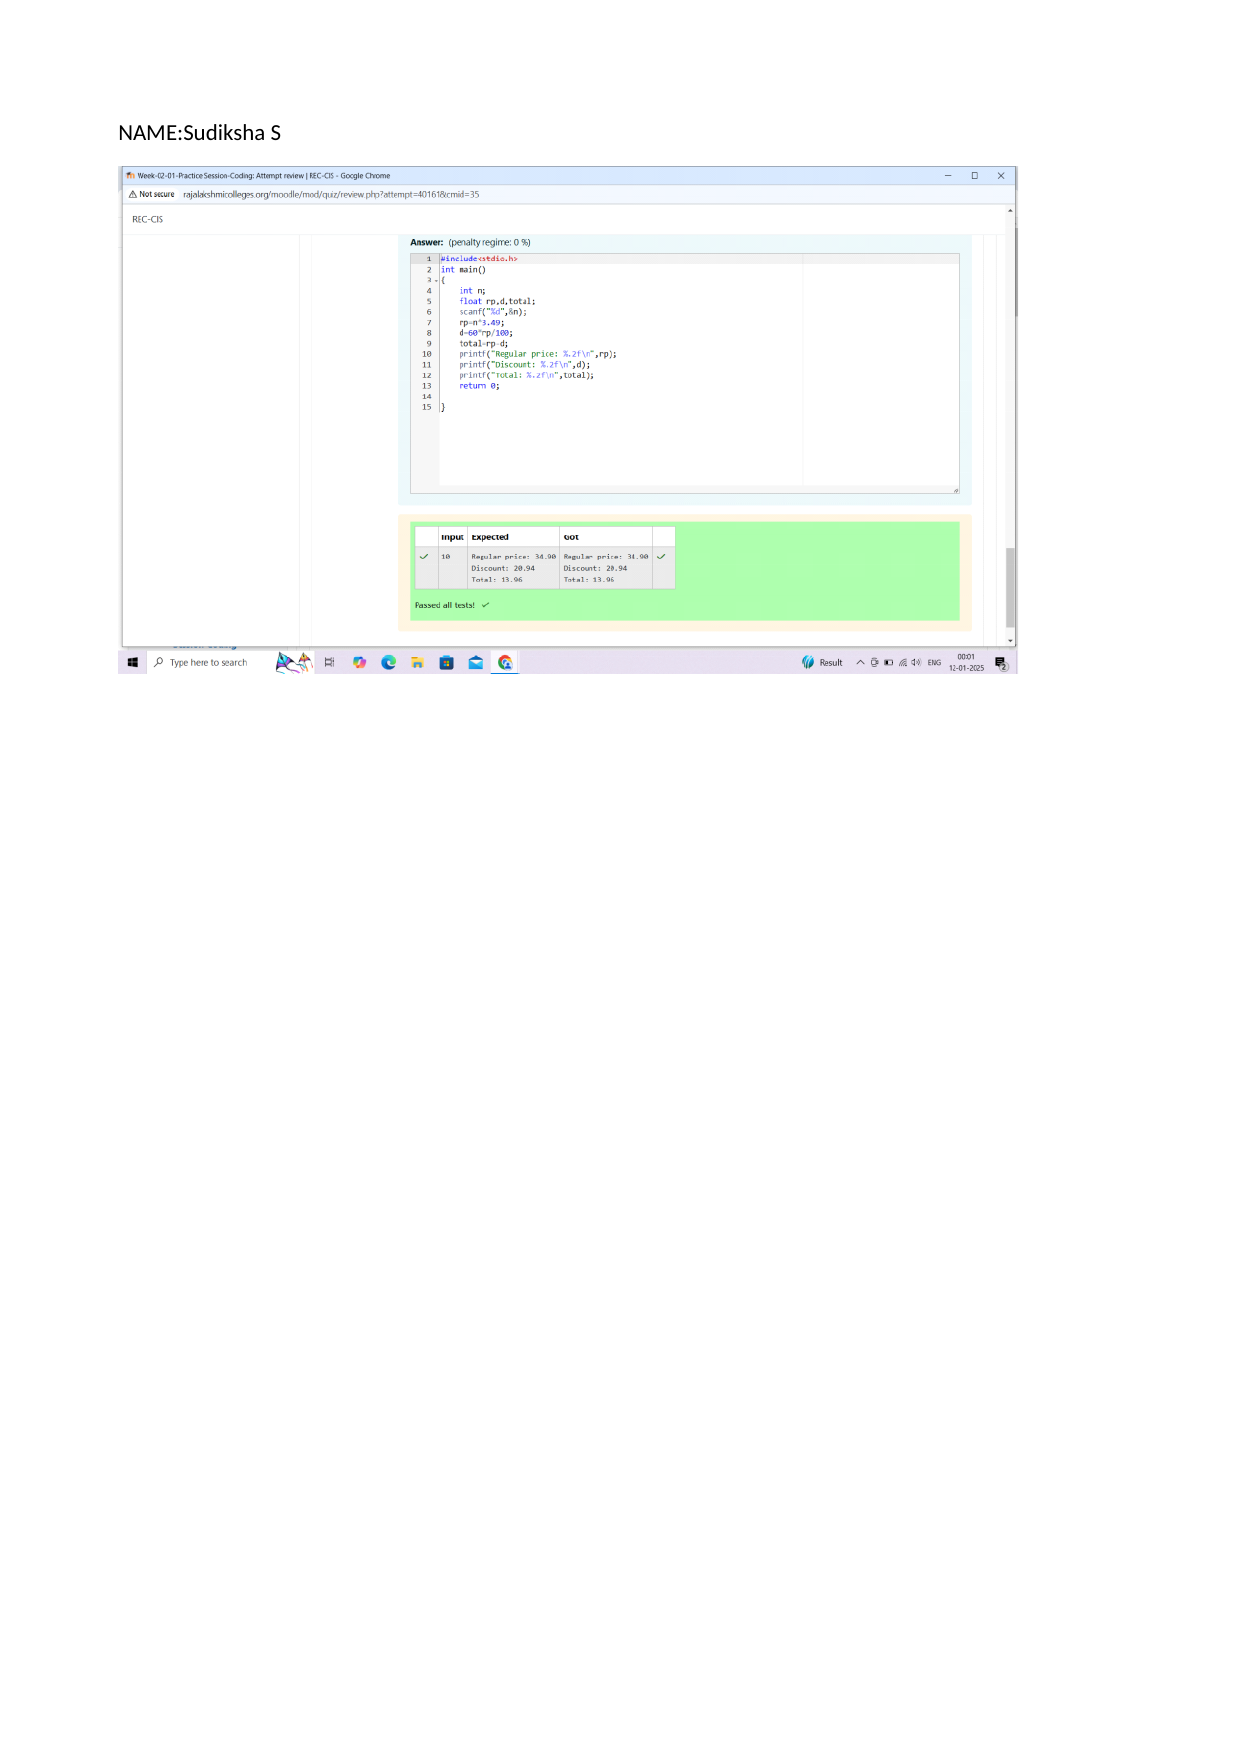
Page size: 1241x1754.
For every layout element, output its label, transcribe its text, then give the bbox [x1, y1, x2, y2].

text NAME:Sudiksha S [118, 118, 1122, 146]
